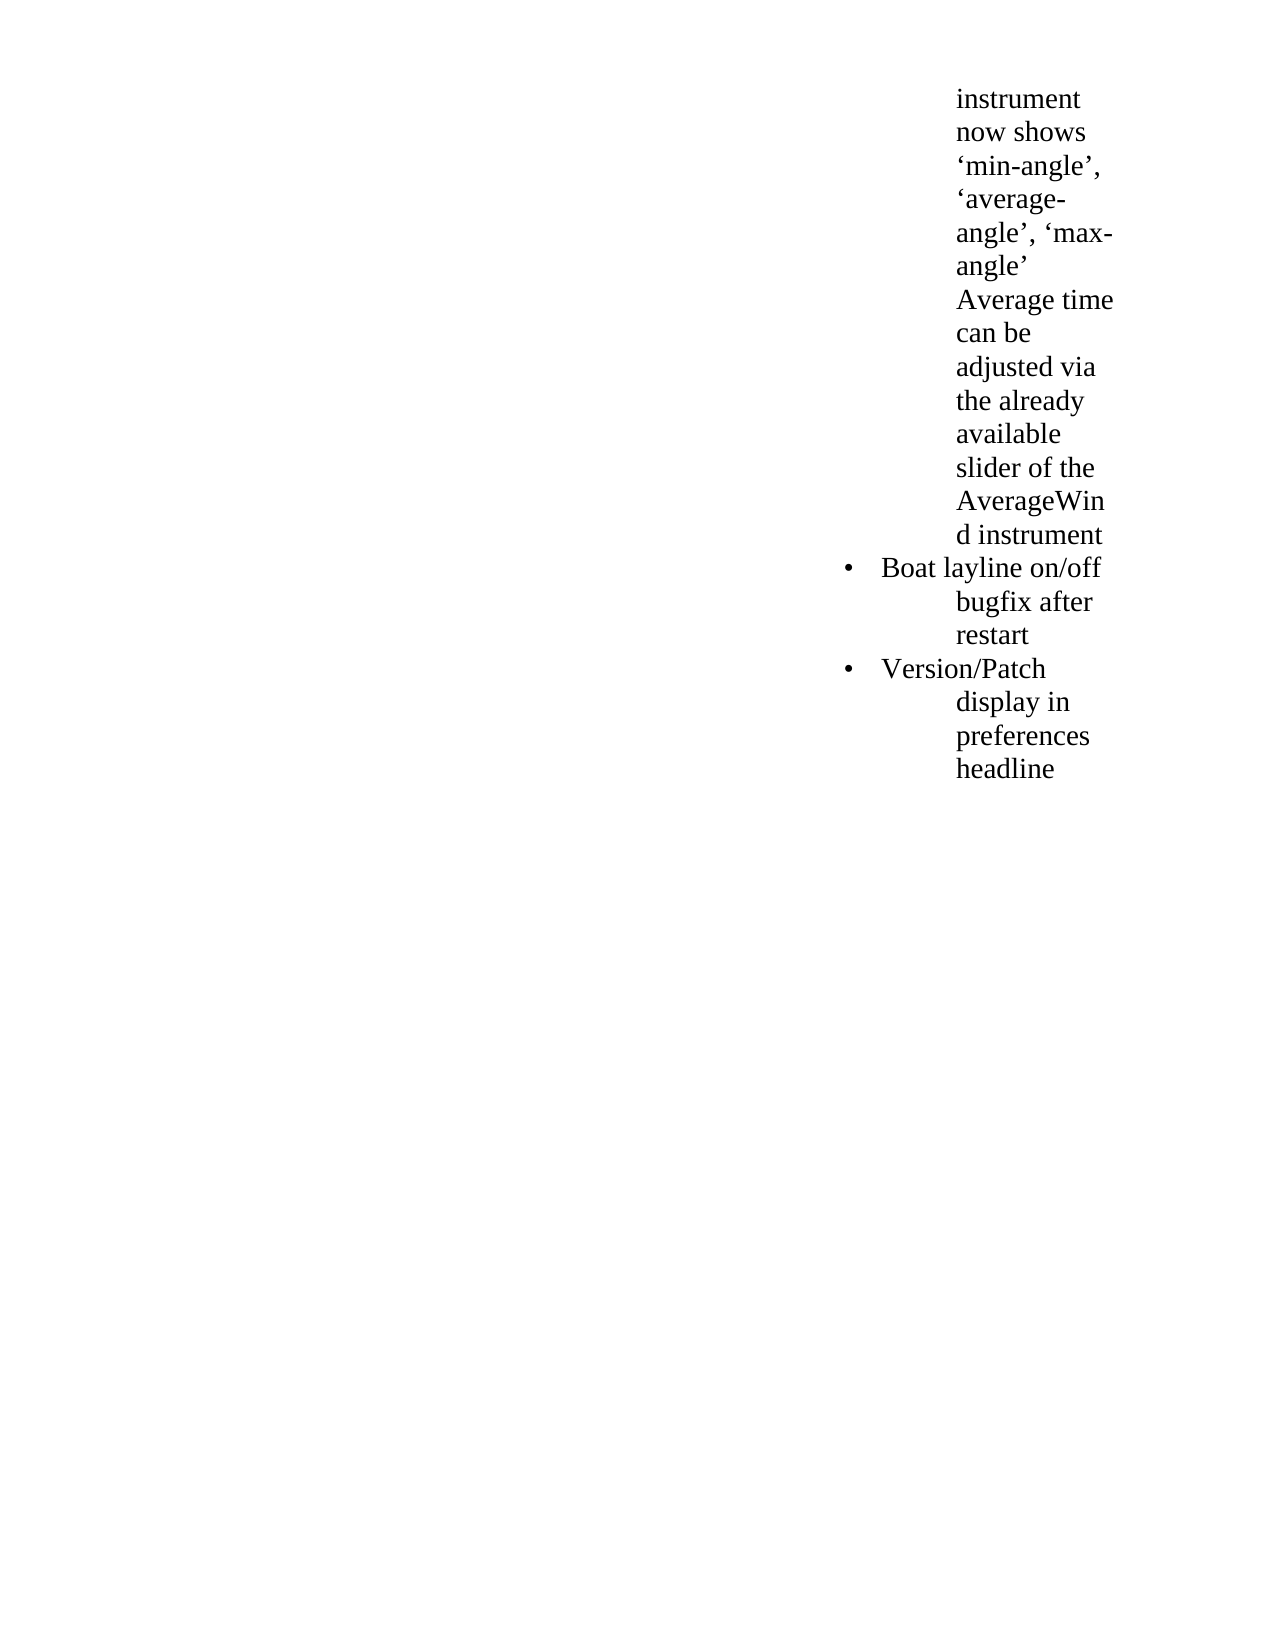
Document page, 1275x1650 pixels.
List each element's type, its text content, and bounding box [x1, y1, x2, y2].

table_cell [150, 75, 475, 791]
table_cell [475, 75, 800, 791]
table_cell instrument now shows ‘min-angle’, ‘average-angle’, ‘max-angle’ Average time can be adjusted via the already available slider of the AverageWind instrument Boat layline on/off bugfix after restart Version/Patch display in preferences headline [800, 75, 1125, 791]
